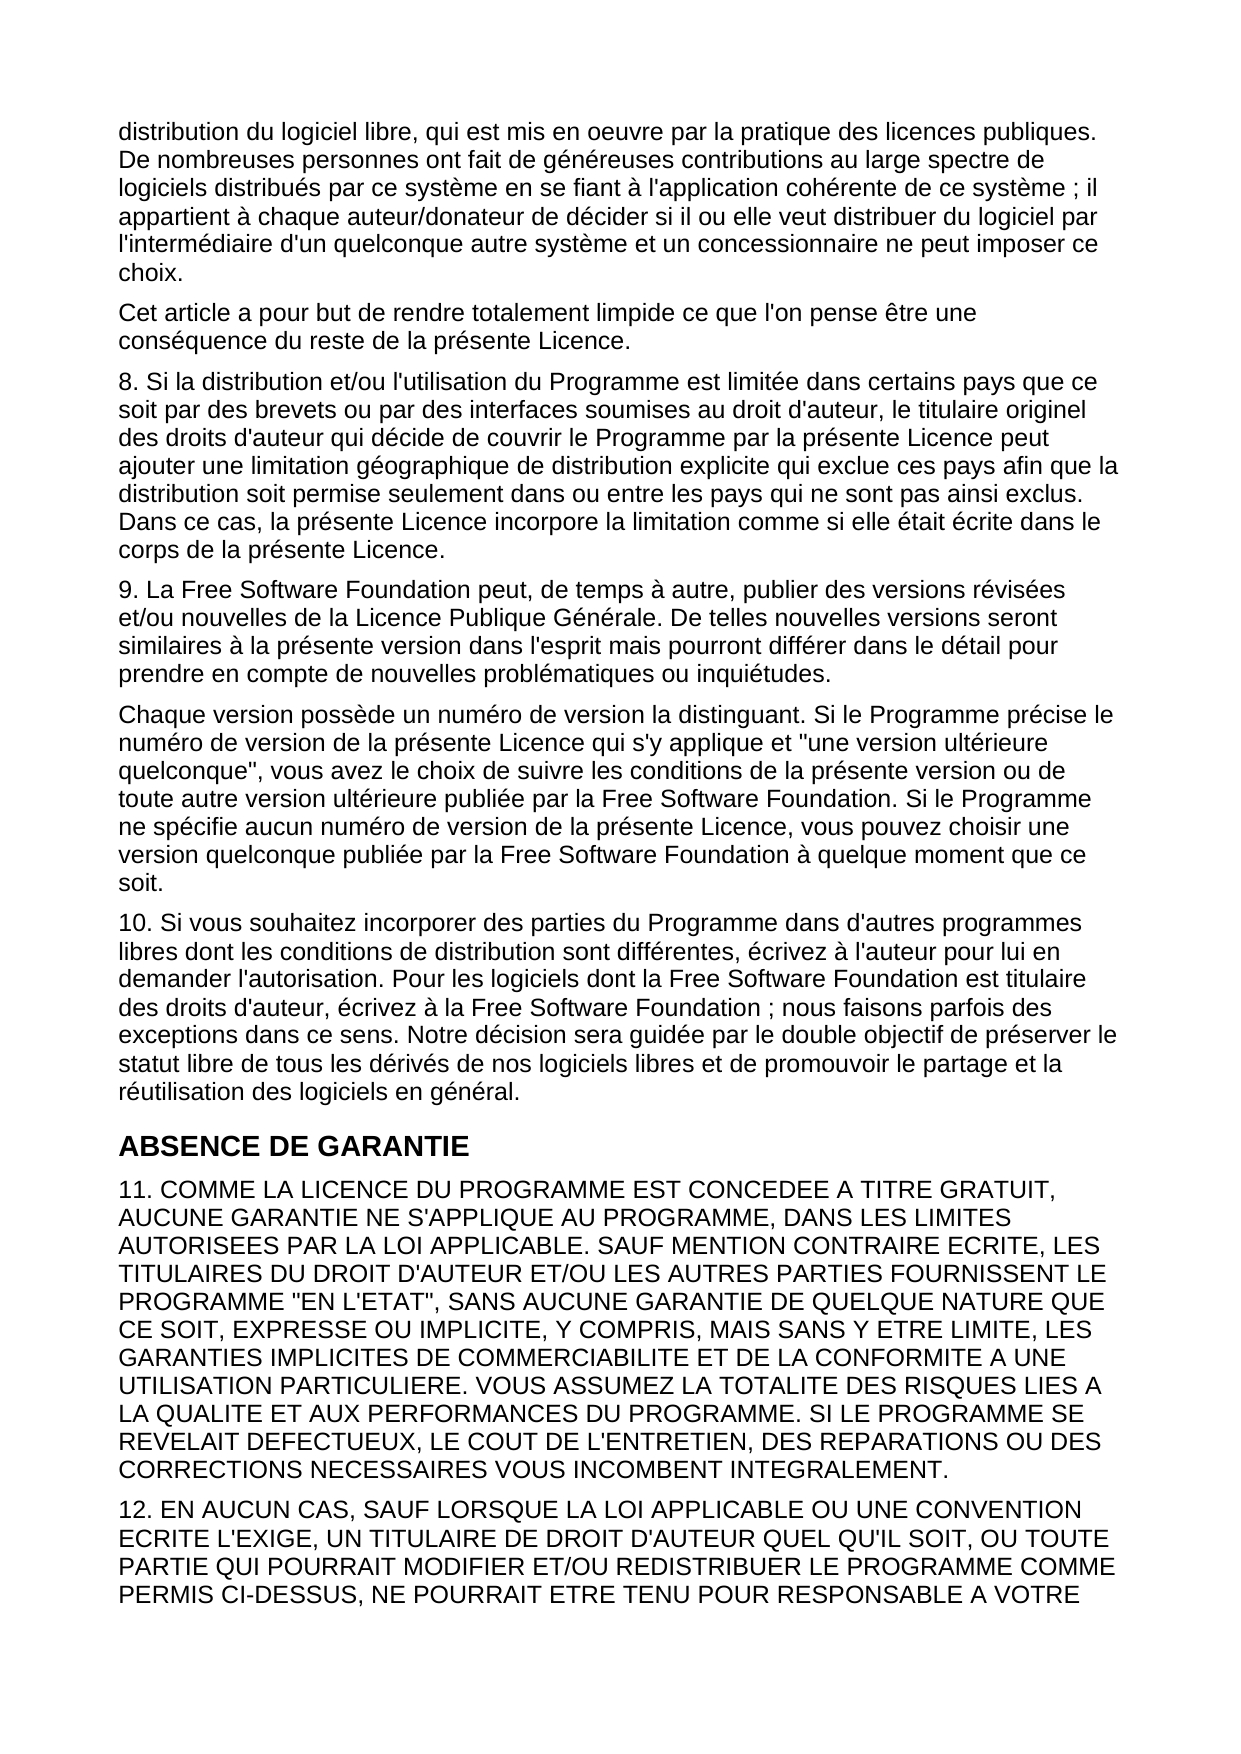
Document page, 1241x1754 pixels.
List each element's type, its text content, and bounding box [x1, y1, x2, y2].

text 9. La Free Software Foundation peut, de temps à autre, publier des versions révisées et/ou nouvelles de la Licence Publique Générale. De telles nouvelles versions seront similaires à la présente version dans l'esprit mais pourront différer dans le détail pour prendre en compte de nouvelles problématiques ou inquiétudes. [118, 576, 1122, 688]
text Cet article a pour but de rendre totalement limpide ce que l'on pense être une conséquence du reste de la présente Licence. [118, 299, 1122, 355]
text 8. Si la distribution et/ou l'utilisation du Programme est limitée dans certains pays que ce soit par des brevets ou par des interfaces soumises au droit d'auteur, le titulaire originel des droits d'auteur qui décide de couvrir le Programme par la présente Licence peut ajouter une limitation géographique de distribution explicite qui exclue ces pays afin que la distribution soit permise seulement dans ou entre les pays qui ne sont pas ainsi exclus. Dans ce cas, la présente Licence incorpore la limitation comme si elle était écrite dans le corps de la présente Licence. [118, 367, 1122, 563]
text 10. Si vous souhaitez incorporer des parties du Programme dans d'autres programmes libres dont les conditions de distribution sont différentes, écrivez à l'auteur pour lui en demander l'autorisation. Pour les logiciels dont la Free Software Foundation est titulaire des droits d'auteur, écrivez à la Free Software Foundation ; nous faisons parfois des exceptions dans ce sens. Notre décision sera guidée par le double objectif de préserver le statut libre de tous les dérivés de nos logiciels libres et de promouvoir le partage et la réutilisation des logiciels en général. [118, 909, 1122, 1105]
text 12. EN AUCUN CAS, SAUF LORSQUE LA LOI APPLICABLE OU UNE CONVENTION ECRITE L'EXIGE, UN TITULAIRE DE DROIT D'AUTEUR QUEL QU'IL SOIT, OU TOUTE PARTIE QUI POURRAIT MODIFIER ET/OU REDISTRIBUER LE PROGRAMME COMME PERMIS CI-DESSUS, NE POURRAIT ETRE TENU POUR RESPONSABLE A VOTRE [118, 1496, 1122, 1608]
text 11. COMME LA LICENCE DU PROGRAMME EST CONCEDEE A TITRE GRATUIT, AUCUNE GARANTIE NE S'APPLIQUE AU PROGRAMME, DANS LES LIMITES AUTORISEES PAR LA LOI APPLICABLE. SAUF MENTION CONTRAIRE ECRITE, LES TITULAIRES DU DROIT D'AUTEUR ET/OU LES AUTRES PARTIES FOURNISSENT LE PROGRAMME "EN L'ETAT", SANS AUCUNE GARANTIE DE QUELQUE NATURE QUE CE SOIT, EXPRESSE OU IMPLICITE, Y COMPRIS, MAIS SANS Y ETRE LIMITE, LES GARANTIES IMPLICITES DE COMMERCIABILITE ET DE LA CONFORMITE A UNE UTILISATION PARTICULIERE. VOUS ASSUMEZ LA TOTALITE DES RISQUES LIES A LA QUALITE ET AUX PERFORMANCES DU PROGRAMME. SI LE PROGRAMME SE REVELAIT DEFECTUEUX, LE COUT DE L'ENTRETIEN, DES REPARATIONS OU DES CORRECTIONS NECESSAIRES VOUS INCOMBENT INTEGRALEMENT. [118, 1176, 1122, 1484]
text distribution du logiciel libre, qui est mis en oeuvre par la pratique des licences publiques. De nombreuses personnes ont fait de généreuses contributions au large spectre de logiciels distribués par ce système en se fiant à l'application cohérente de ce système ; il appartient à chaque auteur/donateur de décider si il ou elle veut distribuer du logiciel par l'intermédiaire d'un quelconque autre système et un concessionnaire ne peut imposer ce choix. [118, 118, 1122, 286]
text ABSENCE DE GARANTIE [118, 1130, 1122, 1163]
text Chaque version possède un numéro de version la distinguant. Si le Programme précise le numéro de version de la présente Licence qui s'y applique et "une version ultérieure quelconque", vous avez le choix de suivre les conditions de la présente version ou de toute autre version ultérieure publiée par la Free Software Foundation. Si le Programme ne spécifie aucun numéro de version de la présente Licence, vous pouvez choisir une version quelconque publiée par la Free Software Foundation à quelque moment que ce soit. [118, 701, 1122, 897]
